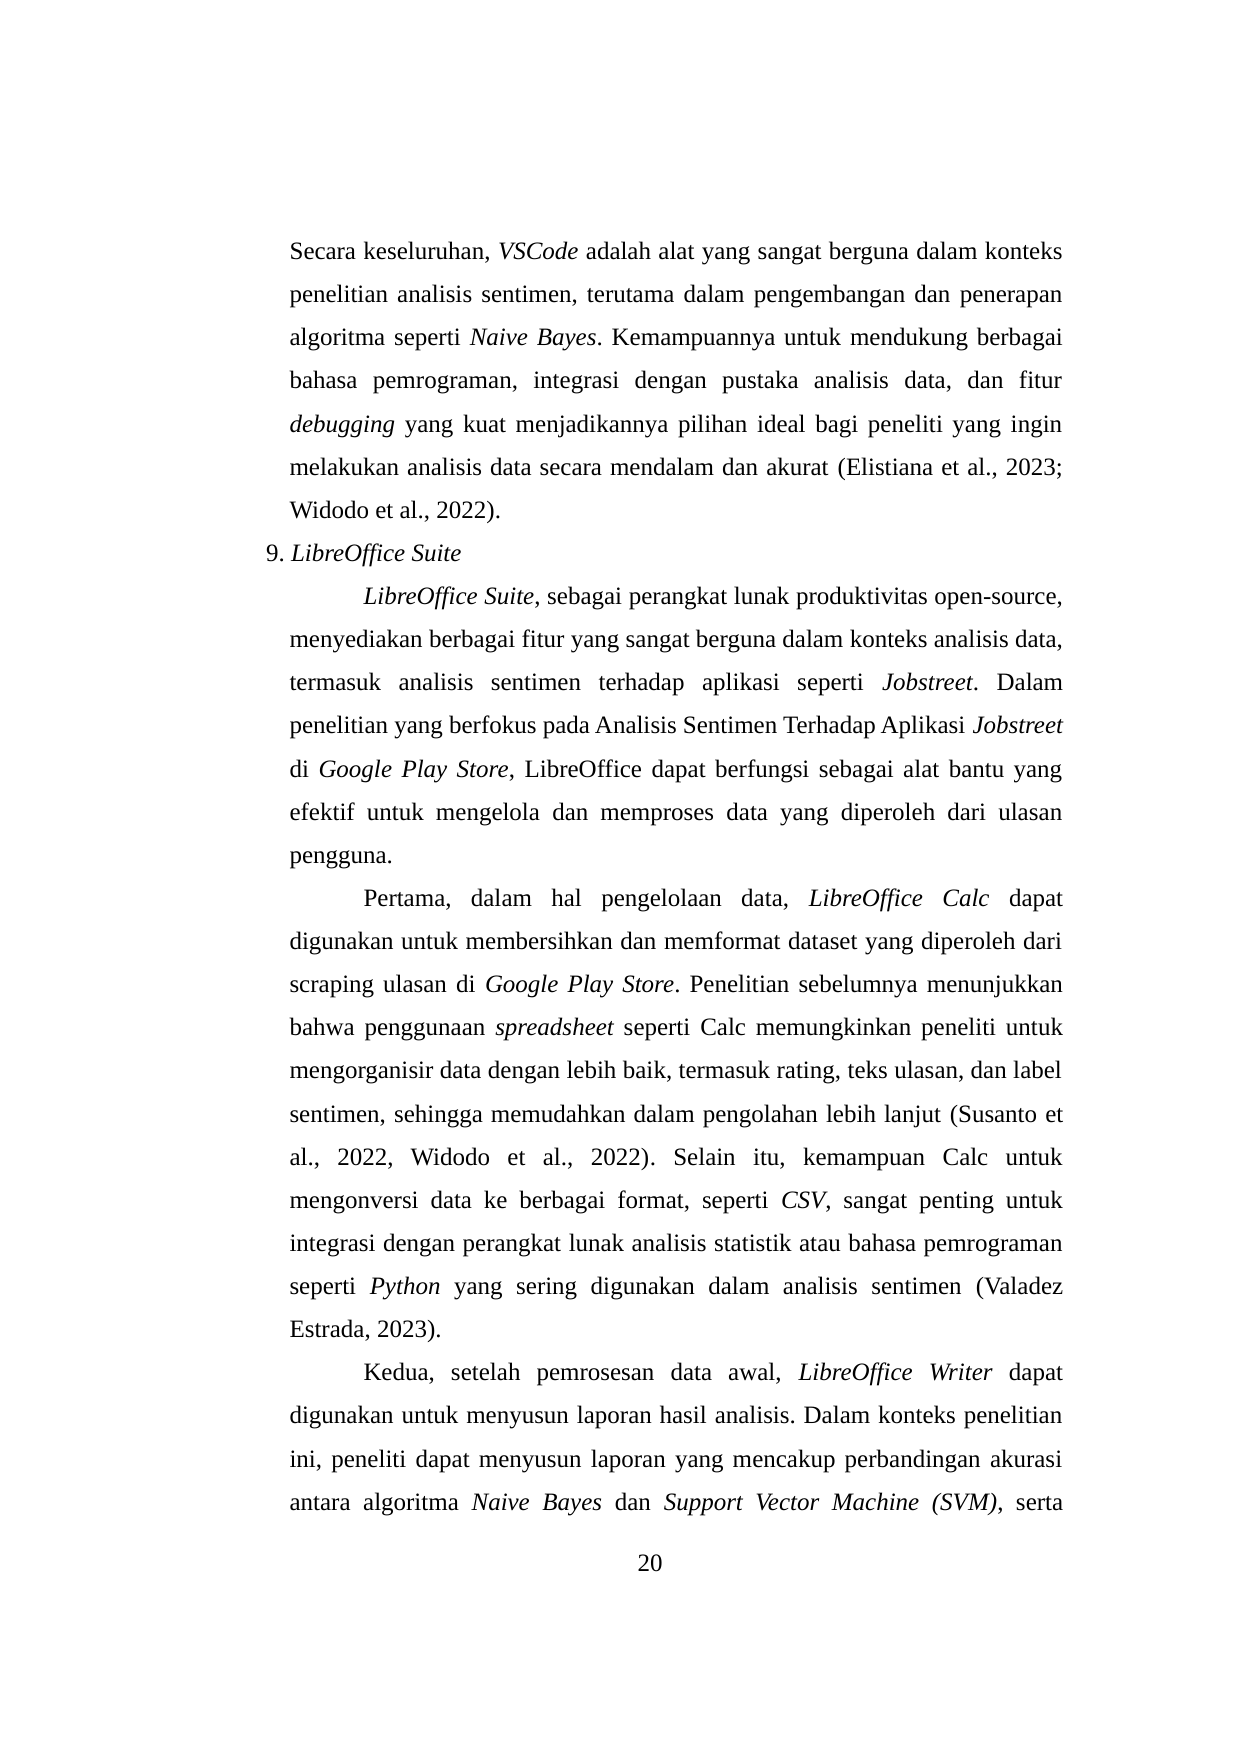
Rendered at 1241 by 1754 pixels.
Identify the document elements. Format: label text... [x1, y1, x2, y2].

text LibreOffice Suite, sebagai perangkat lunak produktivitas open-source, menyediakan berbagai fitur yang sangat berguna dalam konteks analisis data, termasuk analisis sentimen terhadap aplikasi seperti Jobstreet. Dalam penelitian yang berfokus pada Analisis Sentimen Terhadap Aplikasi Jobstreet di Google Play Store, LibreOffice dapat berfungsi sebagai alat bantu yang efektif untuk mengelola dan memproses data yang diperoleh dari ulasan pengguna. [289, 581, 1063, 869]
text Secara keseluruhan, VSCode adalah alat yang sangat berguna dalam konteks penelitian analisis sentimen, terutama dalam pengembangan dan penerapan algoritma seperti Naive Bayes. Kemampuannya untuk mendukung berbagai bahasa pemrograman, integrasi dengan pustaka analisis data, dan fitur debugging yang kuat menjadikannya pilihan ideal bagi peneliti yang ingin melakukan analisis data secara mendalam dan akurat (Elistiana et al., 2023; Widodo et al., 2022)⁠. [289, 236, 1063, 524]
text Pertama, dalam hal pengelolaan data, LibreOffice Calc dapat digunakan untuk membersihkan dan memformat dataset yang diperoleh dari scraping ulasan di Google Play Store. Penelitian sebelumnya menunjukkan bahwa penggunaan spreadsheet seperti Calc memungkinkan peneliti untuk mengorganisir data dengan lebih baik, termasuk rating, teks ulasan, dan label sentimen, sehingga memudahkan dalam pengolahan lebih lanjut (Susanto et al., 2022, Widodo et al., 2022)⁠. Selain itu, kemampuan Calc untuk mengonversi data ke berbagai format, seperti CSV, sangat penting untuk integrasi dengan perangkat lunak analisis statistik atau bahasa pemrograman seperti Python yang sering digunakan dalam analisis sentimen (Valadez Estrada, 2023)⁠. [289, 883, 1063, 1343]
text 9. LibreOffice Suite [266, 538, 1063, 567]
text Kedua, setelah pemrosesan data awal, LibreOffice Writer dapat digunakan untuk menyusun laporan hasil analisis. Dalam konteks penelitian ini, peneliti dapat menyusun laporan yang mencakup perbandingan akurasi antara algoritma Naive Bayes dan Support Vector Machine (SVM), serta [289, 1357, 1063, 1516]
